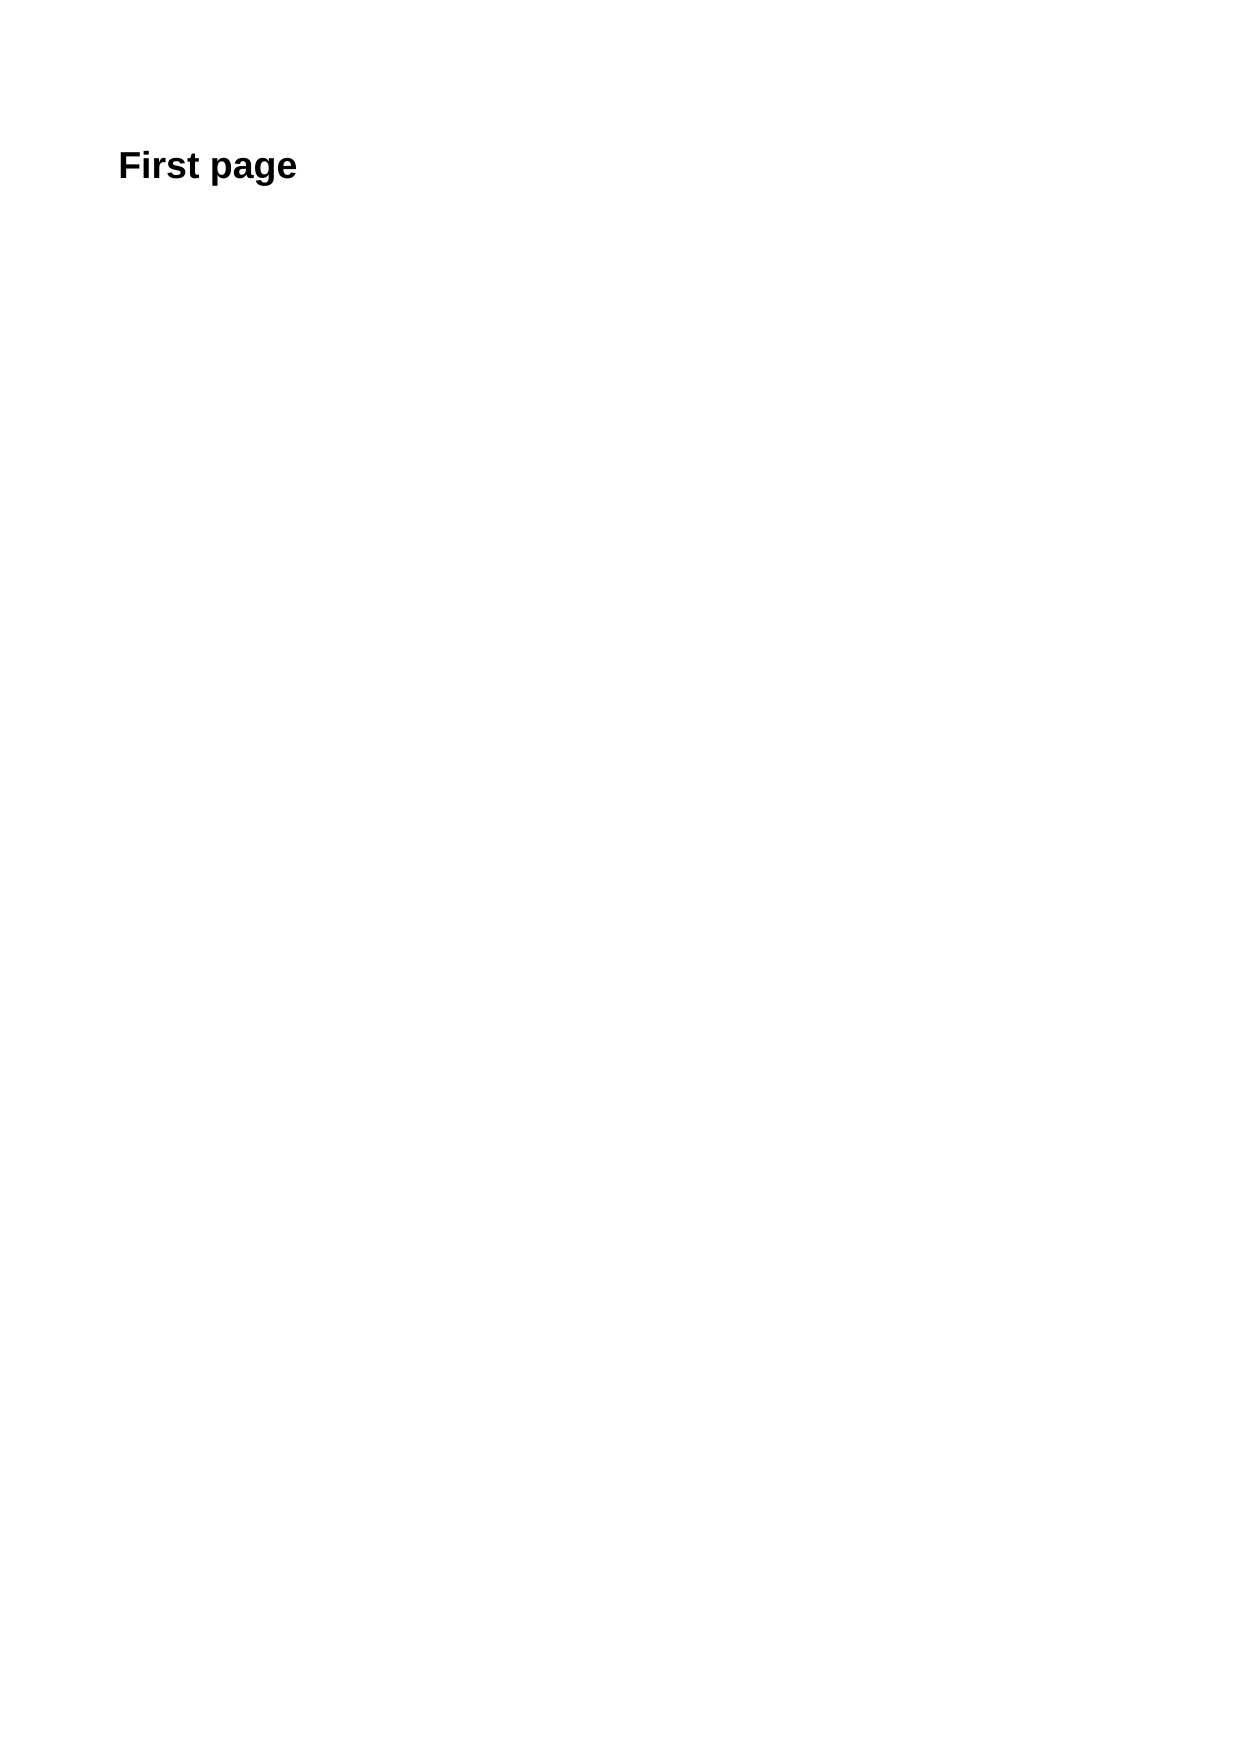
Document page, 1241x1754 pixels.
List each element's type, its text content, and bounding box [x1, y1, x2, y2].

subtitle First page [118, 143, 1122, 186]
